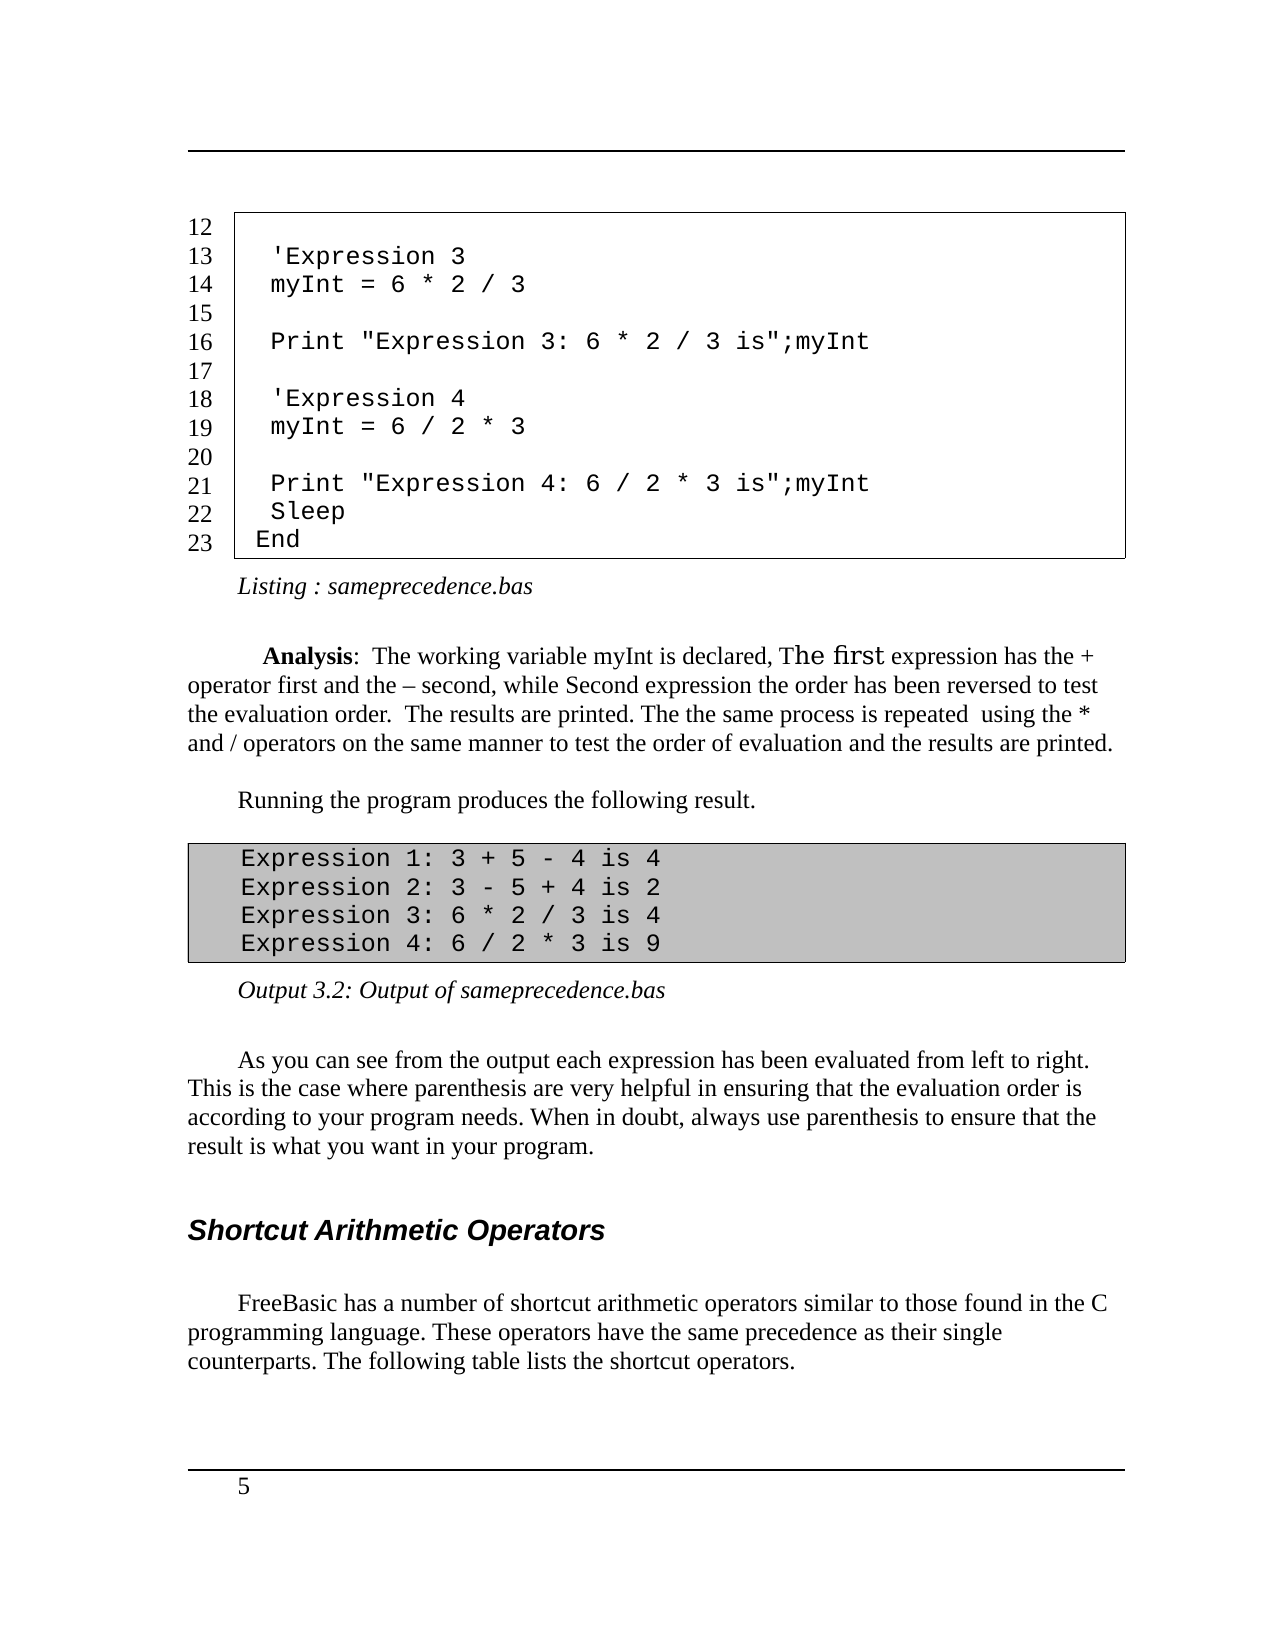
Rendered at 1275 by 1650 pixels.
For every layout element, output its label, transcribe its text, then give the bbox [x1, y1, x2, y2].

subtitle Shortcut Arithmetic Operators [187, 1213, 1125, 1247]
text FreeBasic has a number of shortcut arithmetic operators similar to those found in the C programming language. These operators have the same precedence as their single counterparts. The following table lists the shortcut operators. [187, 1288, 1125, 1374]
text Expression 4: 6 / 2 * 3 is 9 [189, 928, 1125, 962]
text Analysis: The working variable myInt is declared, The first expression has the + operator first and the – second, while Second expression the order has been reversed to test the evaluation order. The results are printed. The the same process is repeated using the * and / operators on the same manner to test the order of evaluation and the results are printed. [187, 641, 1125, 756]
text Output 3.2: Output of sameprecedence.bas [187, 975, 1125, 1003]
table_header 'Expression 3 myInt = 6 * 2 / 3 Print "Expression 3: 6 * 2 / 3 is";myInt 'Expression 4 myInt = 6 / 2 * 3 Print "Expression 4: 6 / 2 * 3 is";myInt Sleep End [235, 213, 1125, 558]
text Listing : sameprecedence.bas [187, 571, 1125, 599]
text Expression 2: 3 - 5 + 4 is 2 [189, 871, 1125, 899]
table_header 12 13 14 15 16 17 18 19 20 21 22 23 [188, 212, 234, 558]
text Running the program produces the following result. [187, 785, 1125, 814]
text Expression 3: 6 * 2 / 3 is 4 [189, 899, 1125, 928]
text Expression 1: 3 + 5 - 4 is 4 [189, 844, 1125, 871]
text As you can see from the output each expression has been evaluated from left to right. This is the case where parenthesis are very helpful in ensuring that the evaluation order is according to your program needs. When in doubt, always use parenthesis to ensure that the result is what you want in your program. [187, 1045, 1125, 1160]
